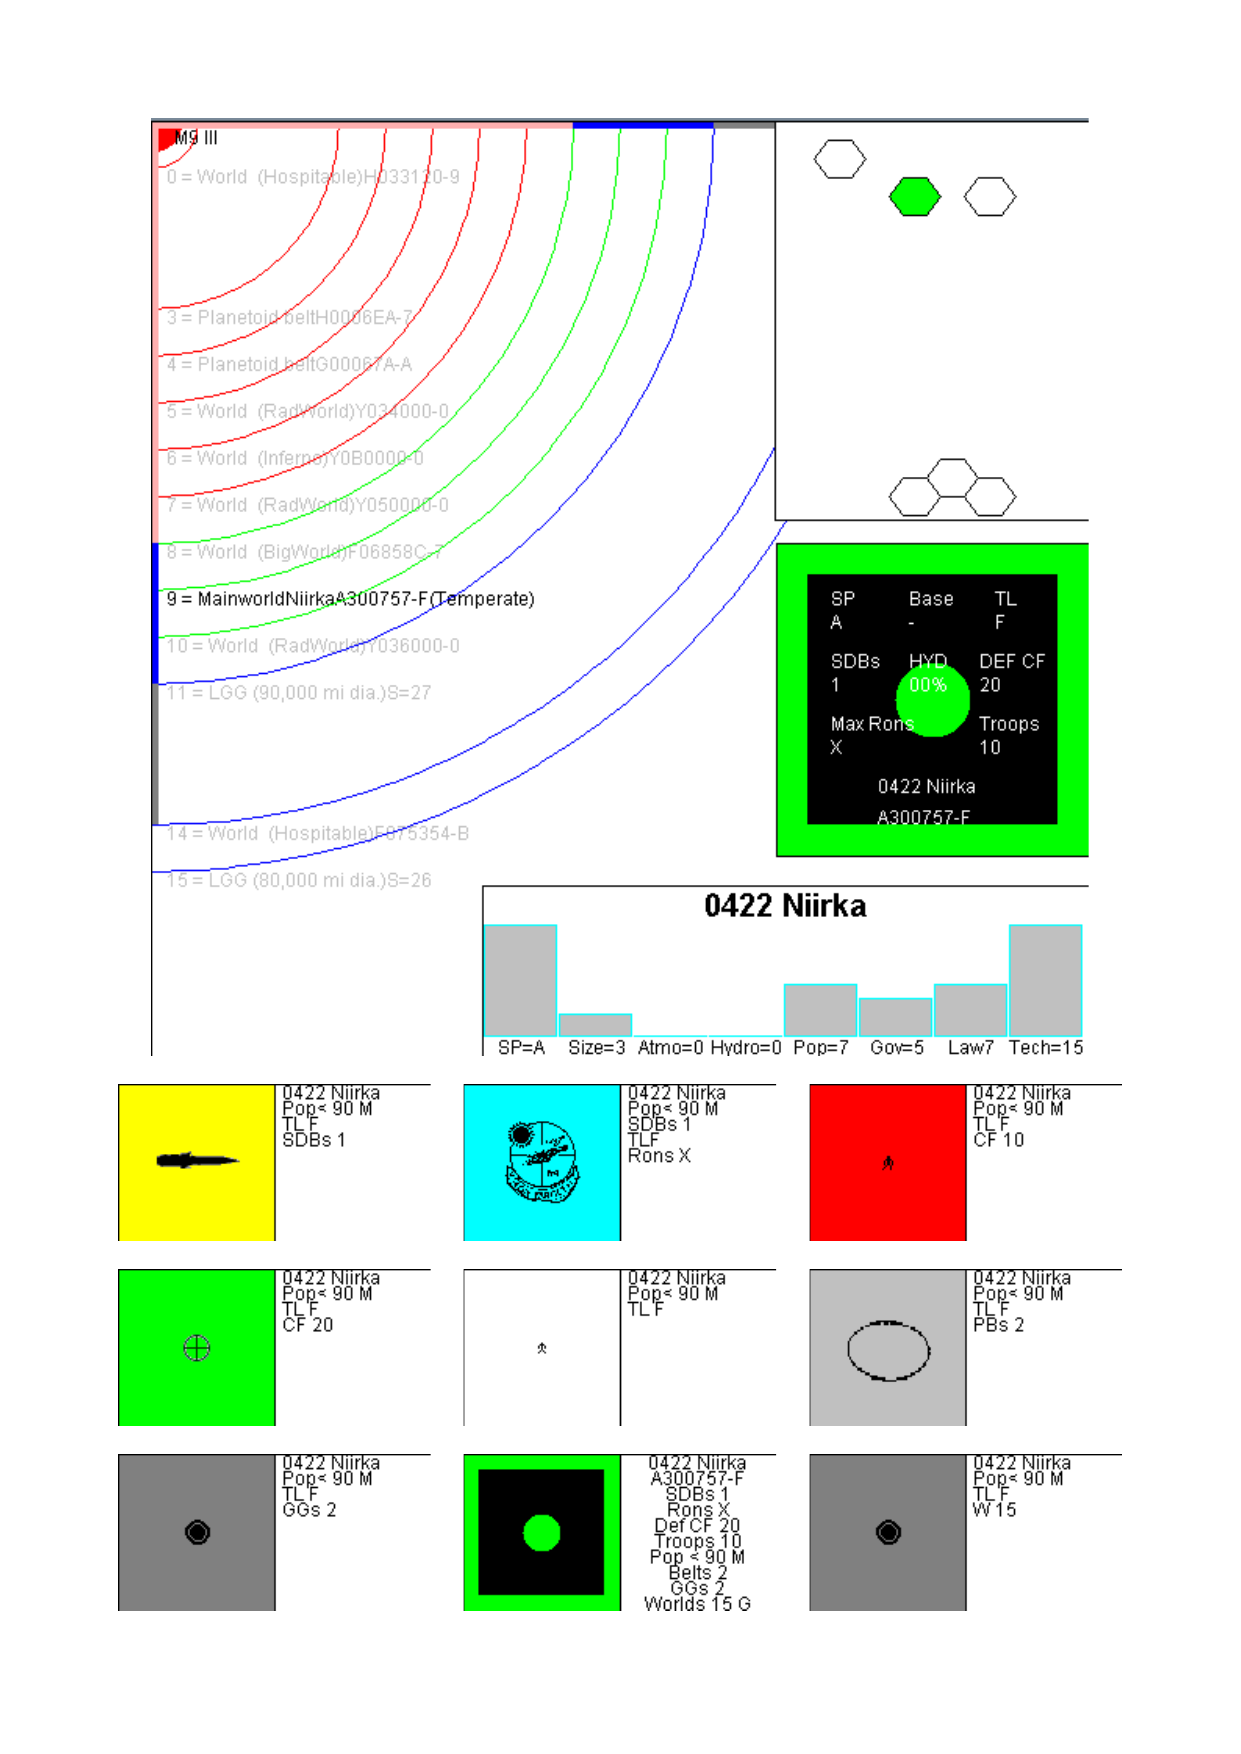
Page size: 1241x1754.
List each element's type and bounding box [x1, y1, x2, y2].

picture [118, 1454, 431, 1611]
picture [809, 1454, 1122, 1611]
picture [809, 1084, 1122, 1241]
picture [151, 118, 1089, 1056]
picture [118, 1269, 431, 1426]
picture [463, 1084, 777, 1241]
picture [463, 1269, 777, 1426]
picture [118, 1084, 431, 1241]
picture [463, 1454, 777, 1611]
picture [809, 1269, 1122, 1426]
